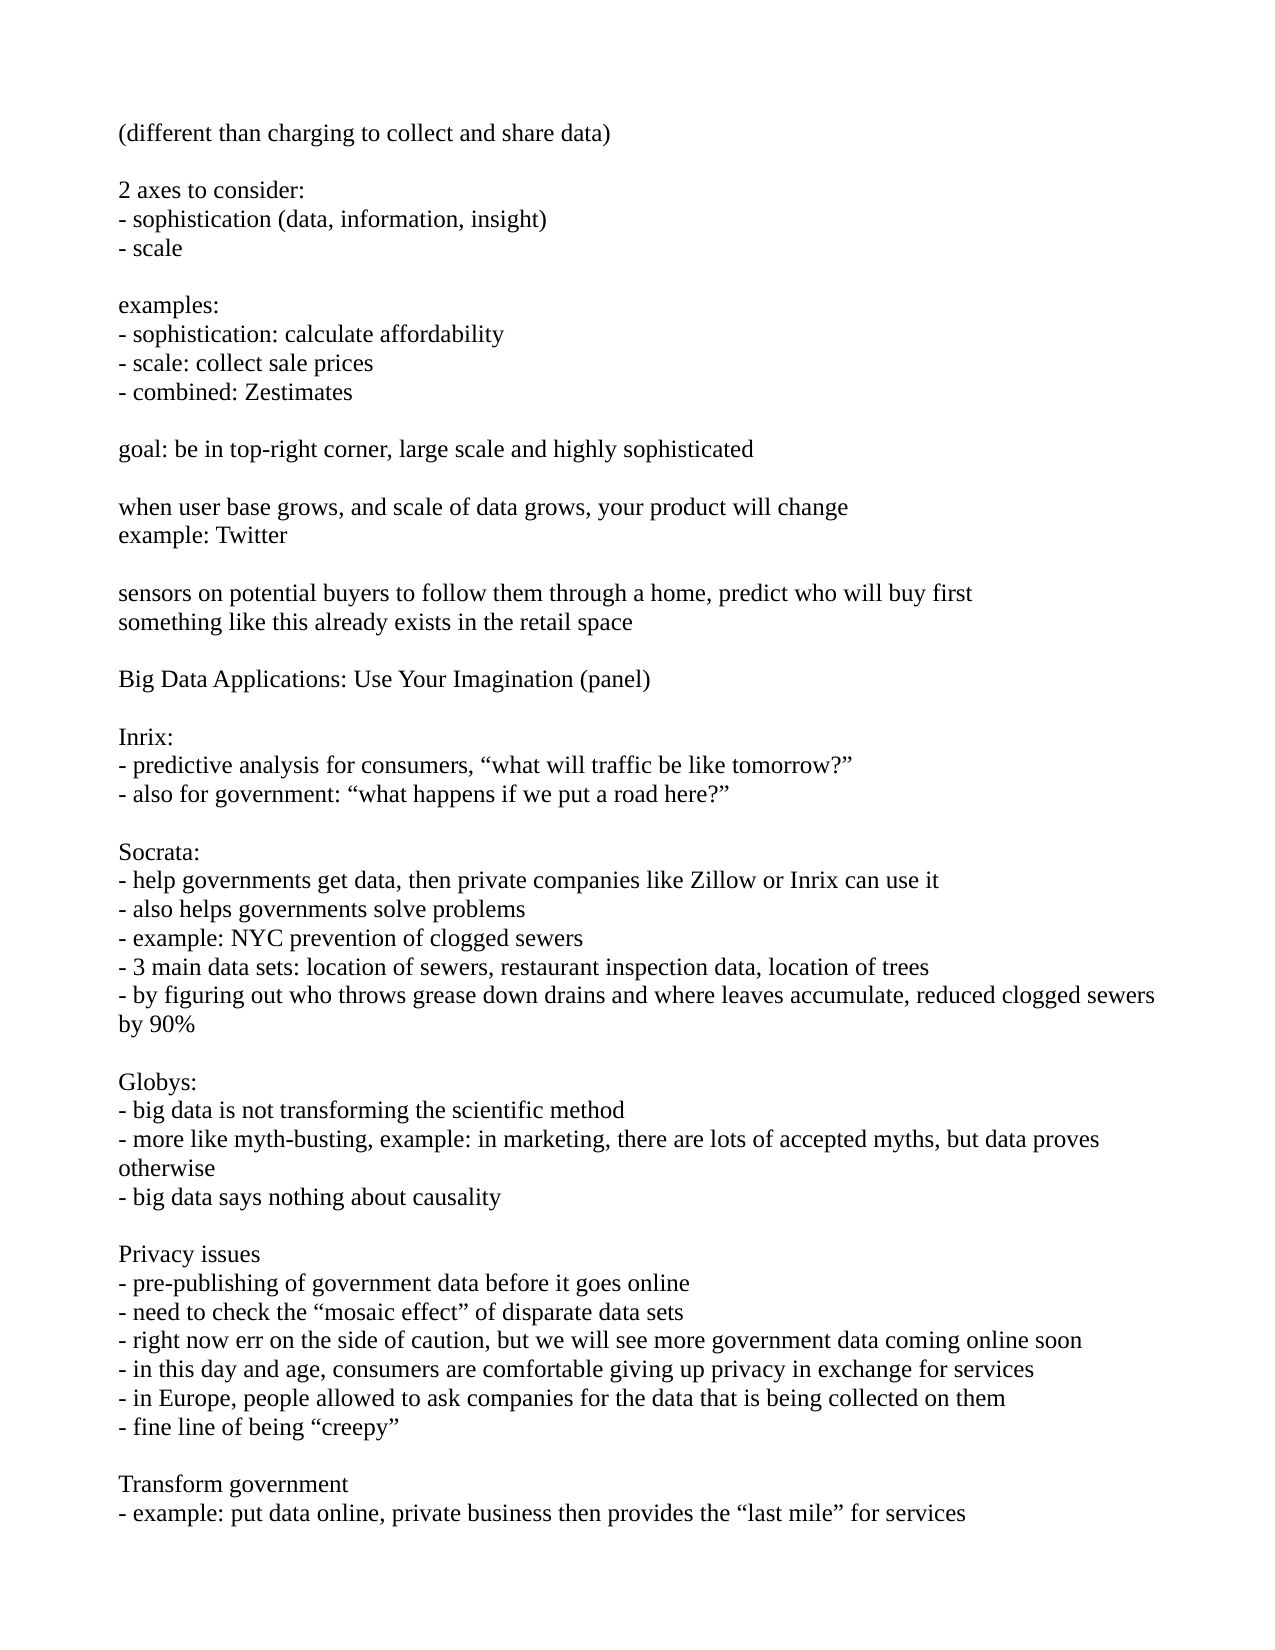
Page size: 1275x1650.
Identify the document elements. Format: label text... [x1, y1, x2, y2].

text Big Data Applications: Use Your Imagination (panel) [118, 664, 1157, 693]
text examples: [118, 291, 1157, 319]
text - help governments get data, then private companies like Zillow or Inrix can use it [118, 866, 1157, 894]
text Globys: [118, 1067, 1157, 1096]
text - in Europe, people allowed to ask companies for the data that is being collected on them [118, 1383, 1157, 1412]
text - scale: collect sale prices [118, 348, 1157, 377]
text - big data is not transforming the scientific method [118, 1096, 1157, 1124]
text - pre-publishing of government data before it goes online [118, 1268, 1157, 1297]
text example: Twitter [118, 521, 1157, 549]
text - 3 main data sets: location of sewers, restaurant inspection data, location of trees [118, 952, 1157, 981]
text - need to check the “mosaic effect” of disparate data sets [118, 1297, 1157, 1326]
text something like this already exists in the retail space [118, 607, 1157, 636]
text when user base grows, and scale of data grows, your product will change [118, 492, 1157, 521]
text Inrix: [118, 722, 1157, 751]
text (different than charging to collect and share data) [118, 118, 1157, 147]
text - scale [118, 233, 1157, 262]
text Socrata: [118, 837, 1157, 866]
text Privacy issues [118, 1239, 1157, 1268]
text sensors on potential buyers to follow them through a home, predict who will buy first [118, 578, 1157, 607]
text - big data says nothing about causality [118, 1182, 1157, 1211]
text - by figuring out who throws grease down drains and where leaves accumulate, reduced clogged sewers by 90% [118, 981, 1157, 1038]
text goal: be in top-right corner, large scale and highly sophisticated [118, 434, 1157, 463]
text - fine line of being “creepy” [118, 1412, 1157, 1441]
text - also for government: “what happens if we put a road here?” [118, 779, 1157, 808]
text - right now err on the side of caution, but we will see more government data coming online soon [118, 1326, 1157, 1354]
text - example: put data online, private business then provides the “last mile” for services [118, 1498, 1157, 1527]
text - combined: Zestimates [118, 377, 1157, 406]
text 2 axes to consider: [118, 176, 1157, 204]
text - predictive analysis for consumers, “what will traffic be like tomorrow?” [118, 751, 1157, 779]
text Transform government [118, 1469, 1157, 1498]
text - example: NYC prevention of clogged sewers [118, 923, 1157, 952]
text - in this day and age, consumers are comfortable giving up privacy in exchange for services [118, 1354, 1157, 1383]
text - sophistication: calculate affordability [118, 319, 1157, 348]
text - sophistication (data, information, insight) [118, 204, 1157, 233]
text - more like myth-busting, example: in marketing, there are lots of accepted myths, but data proves otherwise [118, 1124, 1157, 1182]
text - also helps governments solve problems [118, 894, 1157, 923]
